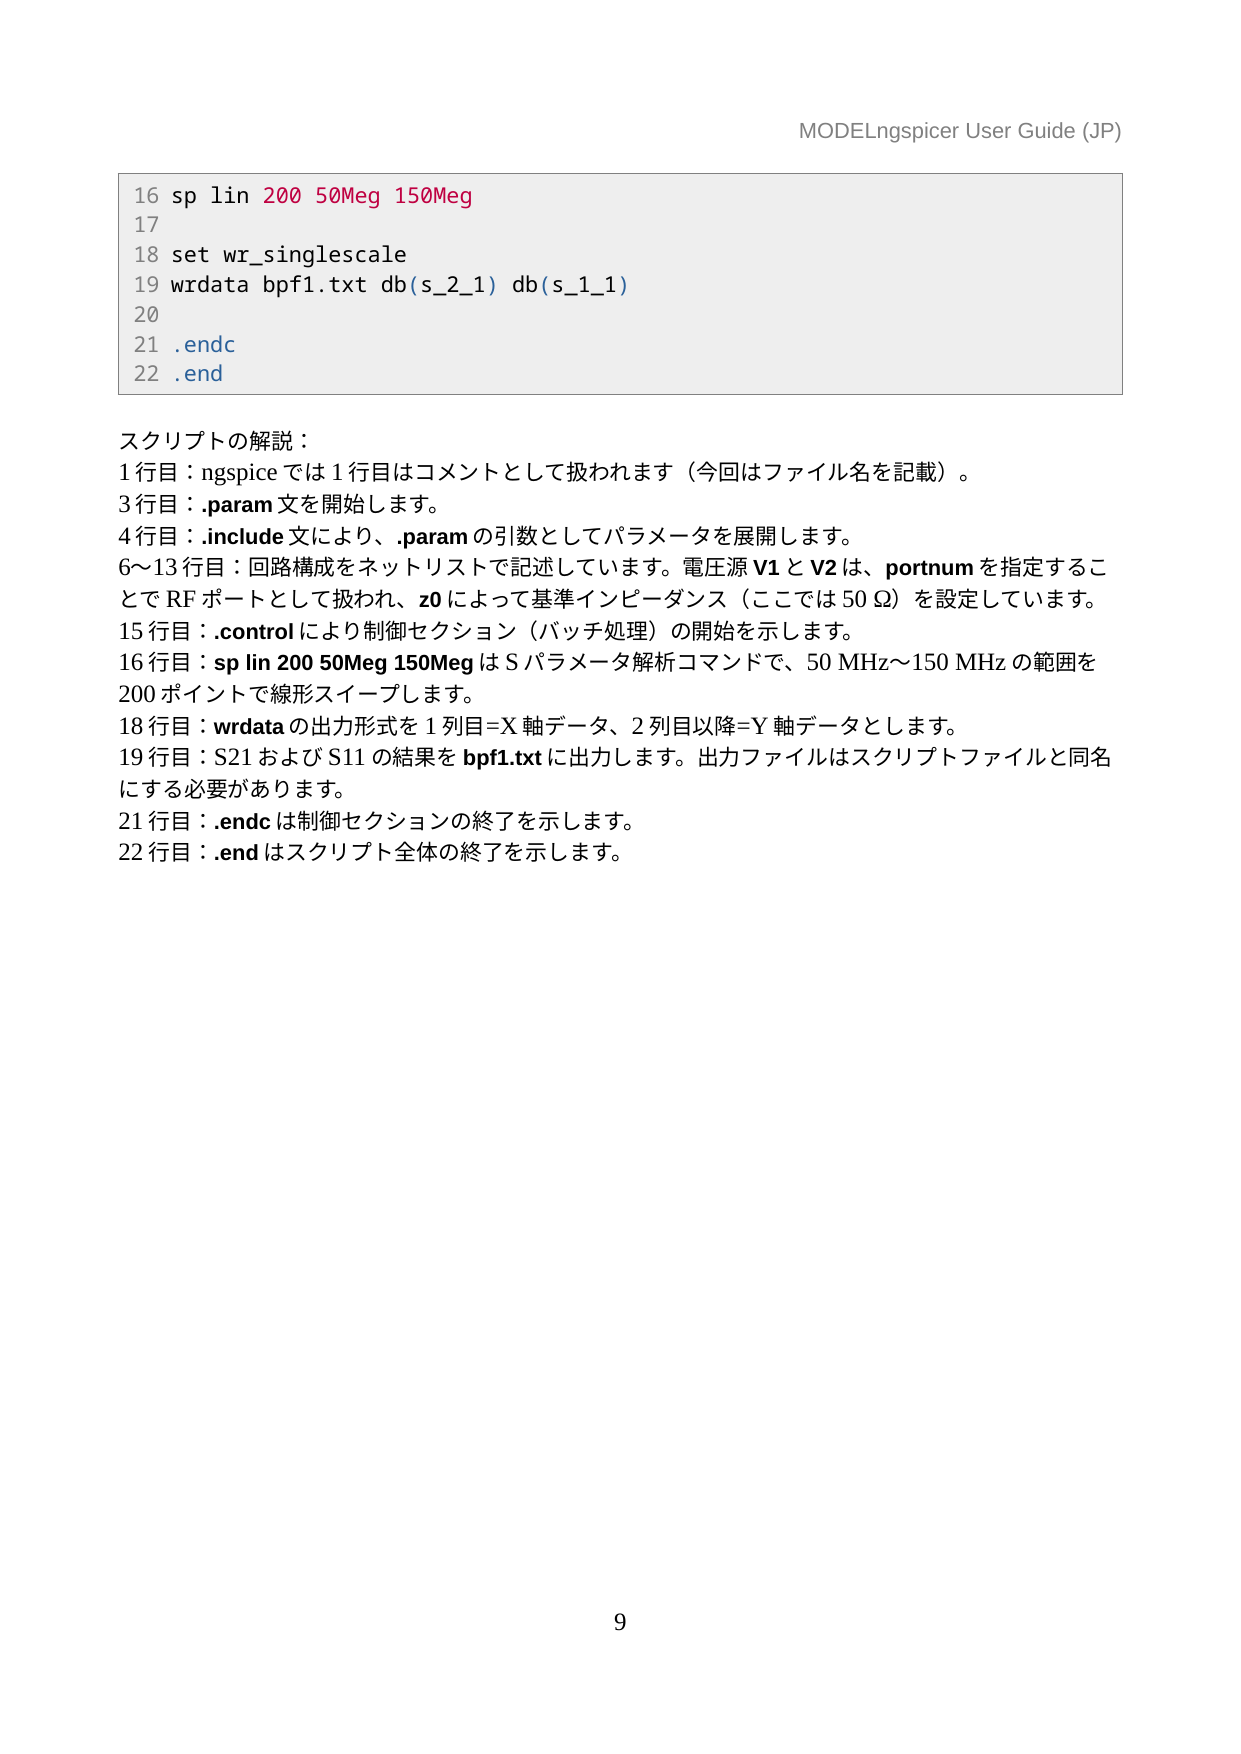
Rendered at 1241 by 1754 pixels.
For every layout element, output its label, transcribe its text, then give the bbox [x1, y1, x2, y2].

table_header 16 17 18 19 20 21 22 [119, 174, 165, 394]
text スクリプトの解説： [118, 424, 1122, 455]
text 6～13行目：回路構成をネットリストで記述しています。電圧源V1とV2は、portnumを指定することでRFポートとして扱われ、z0によって基準インピーダンス（ここでは50 Ω）を設定しています。 [118, 550, 1122, 614]
text 4行目：.include文により、.paramの引数としてパラメータを展開します。 [118, 519, 1122, 550]
text 15行目：.controlにより制御セクション（バッチ処理）の開始を示します。 [118, 614, 1122, 645]
text 21行目：.endcは制御セクションの終了を示します。 [118, 804, 1122, 835]
text 3行目：.param文を開始します。 [118, 487, 1122, 519]
text 1行目：ngspiceでは1行目はコメントとして扱われます（今回はファイル名を記載）。 [118, 455, 1122, 487]
table_header sp lin 200 50Meg 150Meg set wr_singlescale wrdata bpf1.txt db(s_2_1) db(s_1_1) .endc .end [165, 174, 1122, 394]
text 16行目：sp lin 200 50Meg 150MegはSパラメータ解析コマンドで、50 MHz～150 MHzの範囲を200ポイントで線形スイープします。 [118, 645, 1122, 709]
text 19行目：S21およびS11の結果をbpf1.txtに出力します。出力ファイルはスクリプトファイルと同名にする必要があります。 [118, 740, 1122, 804]
text 18行目：wrdataの出力形式を1列目=X軸データ、2列目以降=Y軸データとします。 [118, 709, 1122, 740]
text 22行目：.endはスクリプト全体の終了を示します。 [118, 835, 1122, 867]
